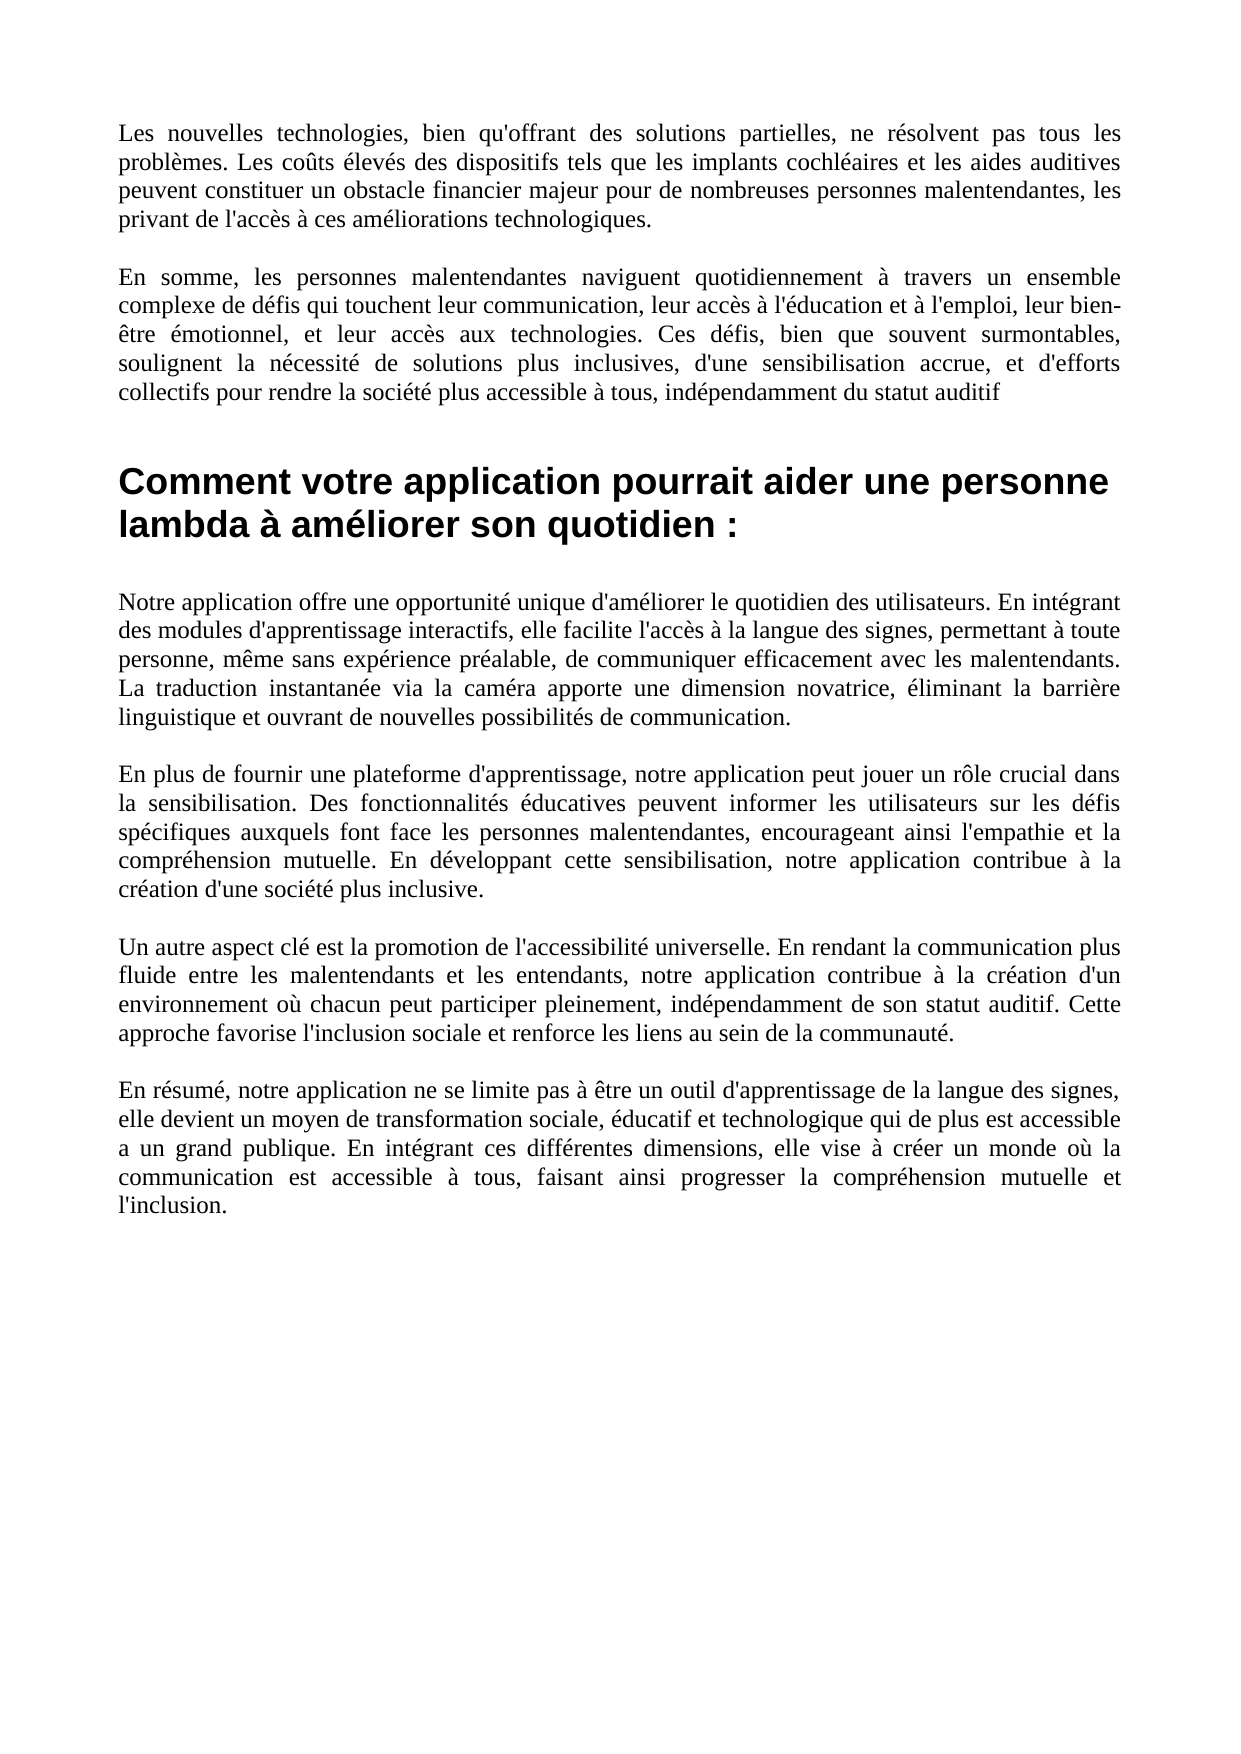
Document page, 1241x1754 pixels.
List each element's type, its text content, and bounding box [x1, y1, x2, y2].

text En plus de fournir une plateforme d'apprentissage, notre application peut jouer un rôle crucial dans la sensibilisation. Des fonctionnalités éducatives peuvent informer les utilisateurs sur les défis spécifiques auxquels font face les personnes malentendantes, encourageant ainsi l'empathie et la compréhension mutuelle. En développant cette sensibilisation, notre application contribue à la création d'une société plus inclusive. [118, 759, 1122, 903]
text Notre application offre une opportunité unique d'améliorer le quotidien des utilisateurs. En intégrant des modules d'apprentissage interactifs, elle facilite l'accès à la langue des signes, permettant à toute personne, même sans expérience préalable, de communiquer efficacement avec les malentendants. La traduction instantanée via la caméra apporte une dimension novatrice, éliminant la barrière linguistique et ouvrant de nouvelles possibilités de communication. [118, 587, 1122, 731]
text En résumé, notre application ne se limite pas à être un outil d'apprentissage de la langue des signes, elle devient un moyen de transformation sociale, éducatif et technologique qui de plus est accessible a un grand publique. En intégrant ces différentes dimensions, elle vise à créer un monde où la communication est accessible à tous, faisant ainsi progresser la compréhension mutuelle et l'inclusion. [118, 1076, 1122, 1219]
subtitle Comment votre application pourrait aider une personne lambda à améliorer son quotidien : [118, 459, 1122, 546]
text Un autre aspect clé est la promotion de l'accessibilité universelle. En rendant la communication plus fluide entre les malentendants et les entendants, notre application contribue à la création d'un environnement où chacun peut participer pleinement, indépendamment de son statut auditif. Cette approche favorise l'inclusion sociale et renforce les liens au sein de la communauté. [118, 932, 1122, 1047]
text Les nouvelles technologies, bien qu'offrant des solutions partielles, ne résolvent pas tous les problèmes. Les coûts élevés des dispositifs tels que les implants cochléaires et les aides auditives peuvent constituer un obstacle financier majeur pour de nombreuses personnes malentendantes, les privant de l'accès à ces améliorations technologiques. [118, 118, 1122, 233]
text En somme, les personnes malentendantes naviguent quotidiennement à travers un ensemble complexe de défis qui touchent leur communication, leur accès à l'éducation et à l'emploi, leur bien-être émotionnel, et leur accès aux technologies. Ces défis, bien que souvent surmontables, soulignent la nécessité de solutions plus inclusives, d'une sensibilisation accrue, et d'efforts collectifs pour rendre la société plus accessible à tous, indépendamment du statut auditif [118, 262, 1122, 406]
